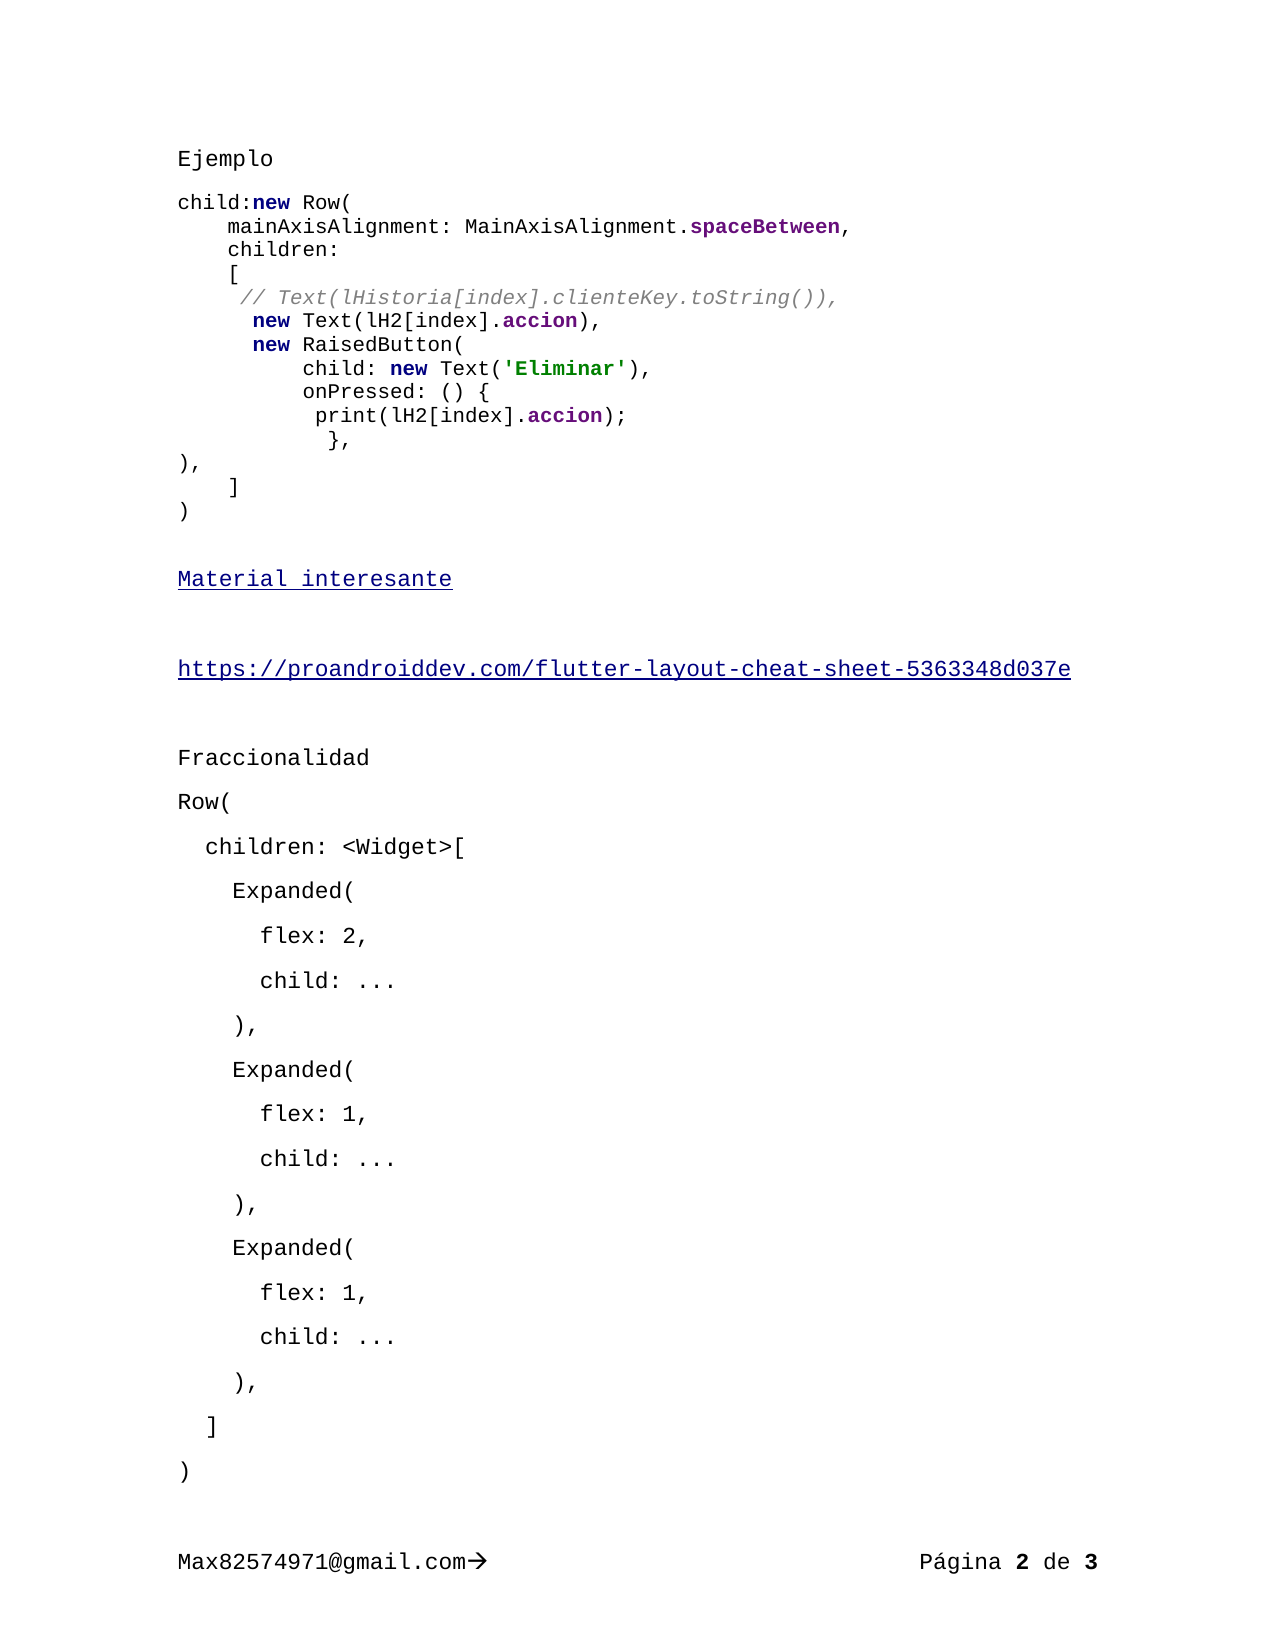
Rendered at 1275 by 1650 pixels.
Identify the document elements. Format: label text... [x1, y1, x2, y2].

text flex: 1, [177, 1281, 1098, 1307]
text flex: 1, [177, 1103, 1098, 1129]
text child: ... [177, 1147, 1098, 1173]
text https://proandroiddev.com/flutter-layout-cheat-sheet-5363348d037e [177, 657, 1098, 683]
text ) [177, 1459, 1098, 1485]
text Ejemplo [177, 148, 1098, 173]
text ), [177, 1014, 1098, 1039]
text Expanded( [177, 880, 1098, 906]
text Row( [177, 791, 1098, 817]
text child: ... [177, 1326, 1098, 1352]
text ), [177, 1370, 1098, 1396]
text child:new Row( mainAxisAlignment: MainAxisAlignment.spaceBetween, children: [ // Text(lHistoria[index].clienteKey.toString()), new Text(lH2[index].accion), new RaisedButton( child: new Text('Eliminar'), onPressed: () { print(lH2[index].accion); }, ), ] ) [177, 192, 1098, 523]
text Expanded( [177, 1237, 1098, 1262]
text Expanded( [177, 1058, 1098, 1084]
text Fraccionalidad [177, 746, 1098, 772]
text children: <Widget>[ [177, 835, 1098, 861]
text Material interesante [177, 568, 1098, 594]
text child: ... [177, 969, 1098, 995]
text ), [177, 1192, 1098, 1218]
text ] [177, 1415, 1098, 1441]
text flex: 2, [177, 924, 1098, 950]
